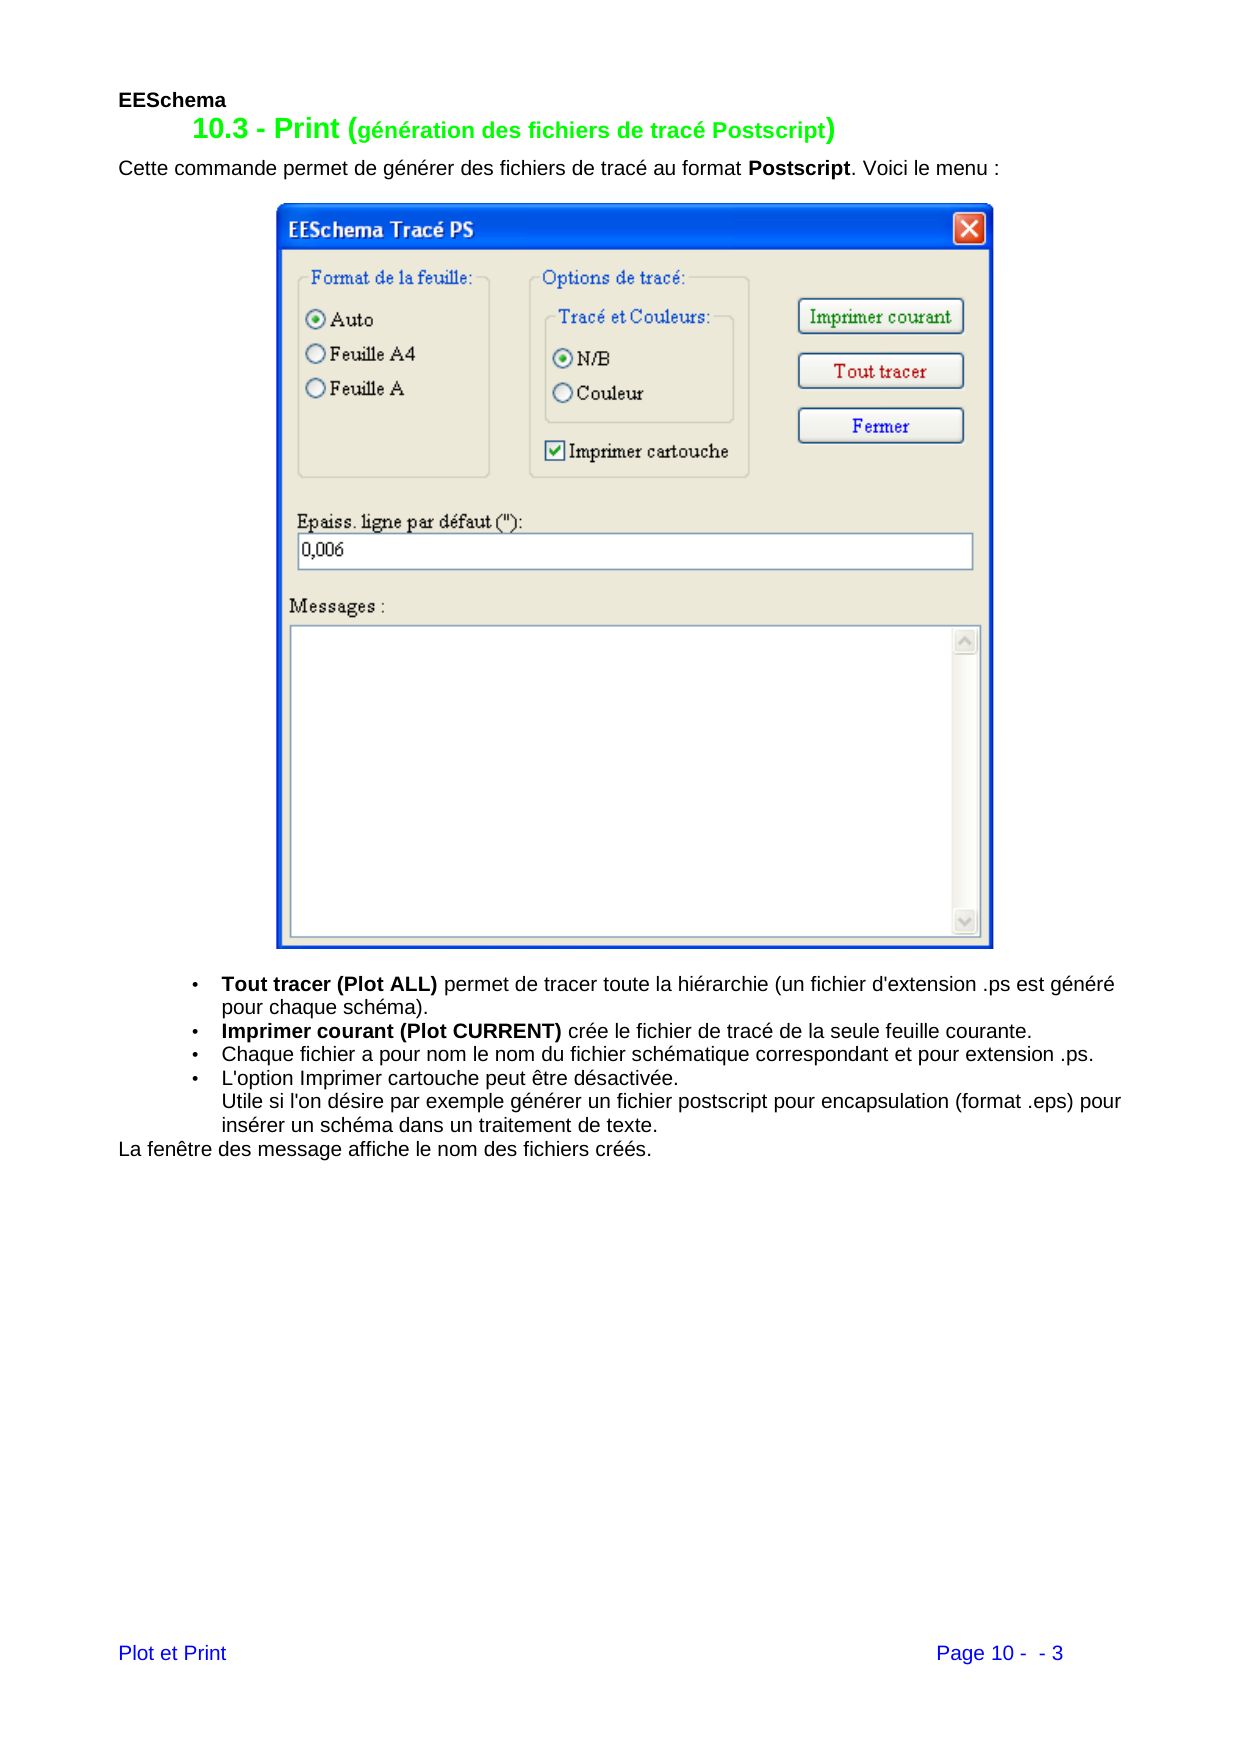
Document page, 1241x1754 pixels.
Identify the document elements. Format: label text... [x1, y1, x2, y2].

list Chaque fichier a pour nom le nom du fichier schématique correspondant et pour extension .ps. [192, 1043, 1152, 1066]
list Tout tracer (Plot ALL) permet de tracer toute la hiérarchie (un fichier d'extension .ps est généré pour chaque schéma). [192, 972, 1152, 1019]
list Imprimer courant (Plot CURRENT) crée le fichier de tracé de la seule feuille courante. [192, 1019, 1152, 1043]
text La fenêtre des message affiche le nom des fichiers créés. [118, 1137, 1152, 1161]
text Cette commande permet de générer des fichiers de tracé au format Postscript. Voici le menu : [118, 156, 1152, 180]
subtitle Print (génération des fichiers de tracé Postscript) [118, 112, 1152, 144]
list L'option Imprimer cartouche peut être désactivée. Utile si l'on désire par exemple générer un fichier postscript pour encapsulation (format .eps) pour insérer un schéma dans un traitement de texte. [192, 1066, 1152, 1137]
picture [276, 203, 994, 949]
